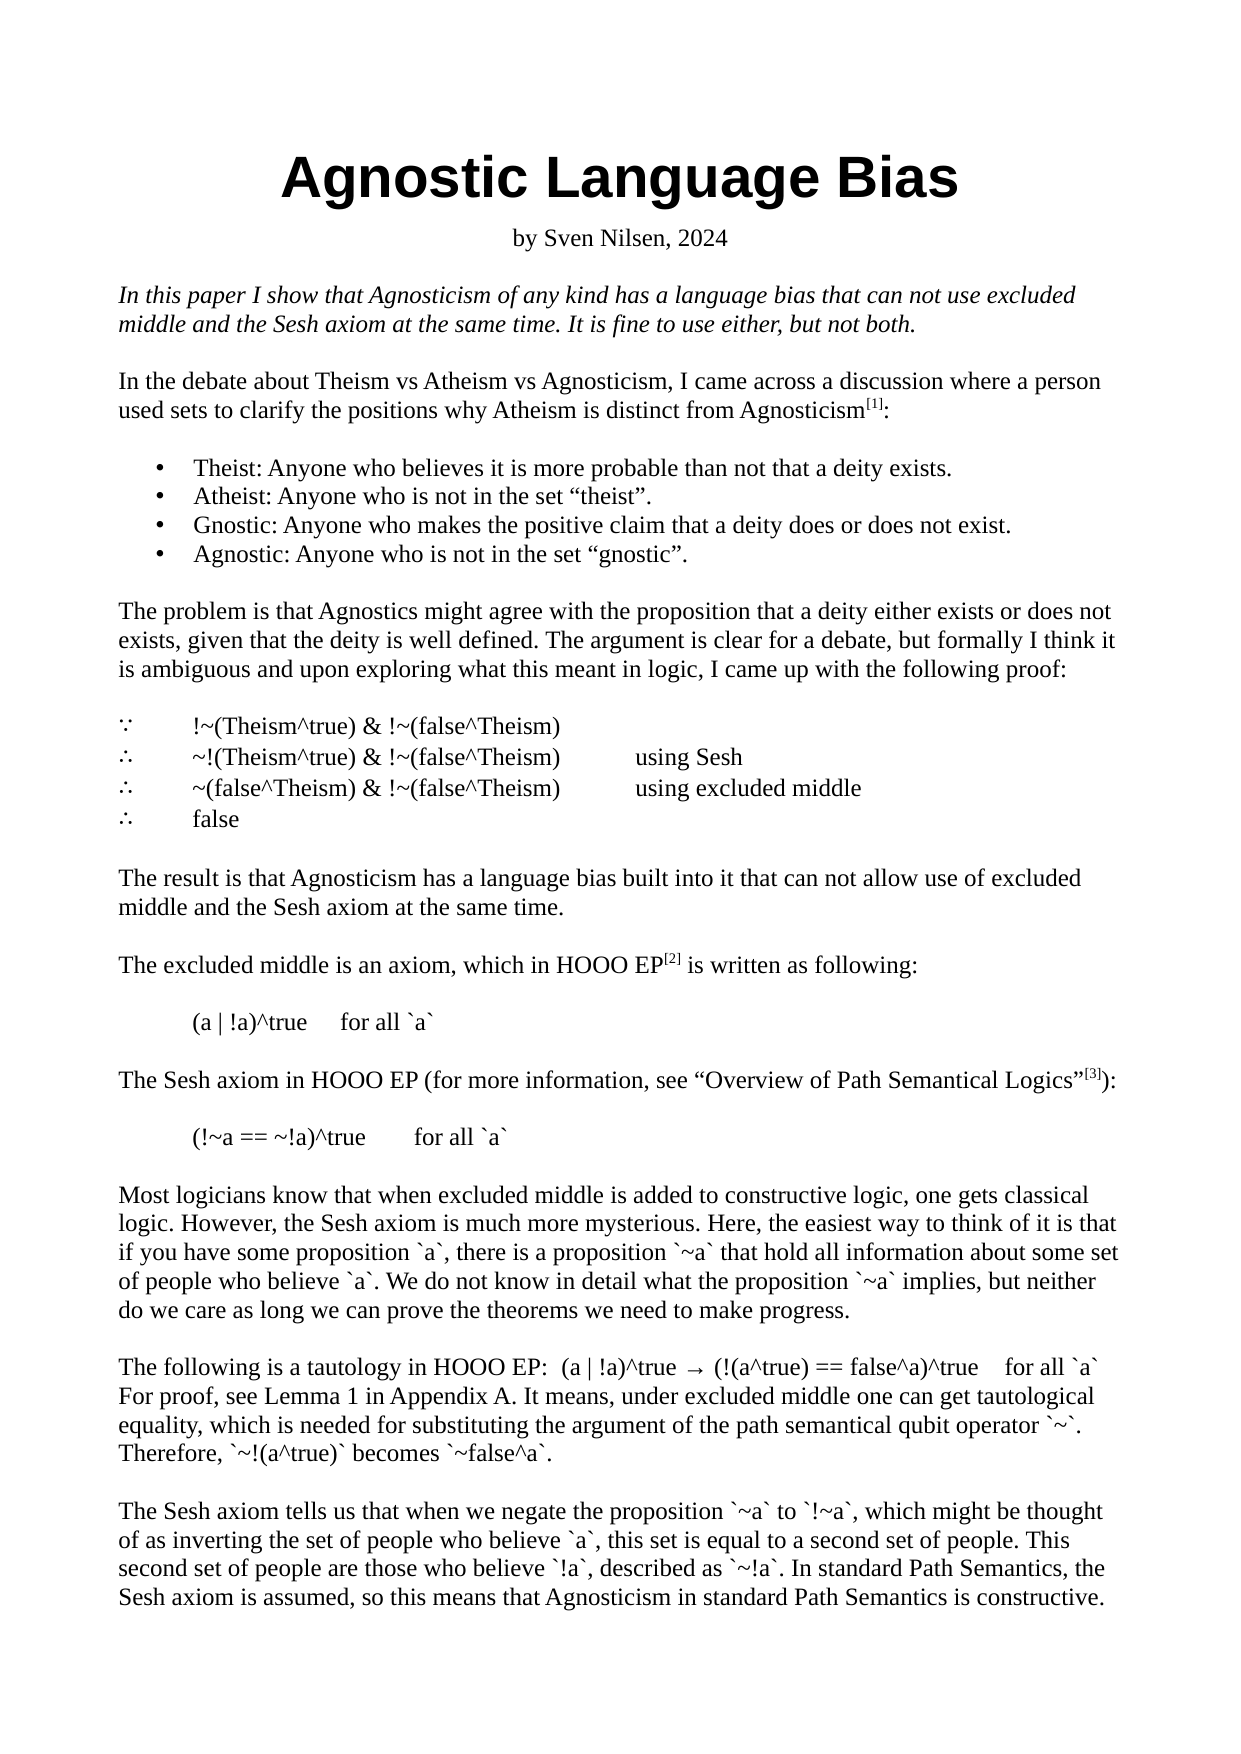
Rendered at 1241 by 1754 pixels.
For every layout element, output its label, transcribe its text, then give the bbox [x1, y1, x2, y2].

text The problem is that Agnostics might agree with the proposition that a deity either exists or does not exists, given that the deity is well defined. The argument is clear for a debate, but formally I think it is ambiguous and upon exploring what this meant in logic, I came up with the following proof: [118, 596, 1122, 683]
text The Sesh axiom tells us that when we negate the proposition `~a` to `!~a`, which might be thought of as inverting the set of people who believe `a`, this set is equal to a second set of people. This second set of people are those who believe `!a`, described as `~!a`. In standard Path Semantics, the Sesh axiom is assumed, so this means that Agnosticism in standard Path Semantics is constructive. [118, 1496, 1122, 1611]
text The following is a tautology in HOOO EP: (a | !a)^true → (!(a^true) == false^a)^true for all `a` [118, 1352, 1122, 1381]
text In the debate about Theism vs Atheism vs Agnosticism, I came across a discussion where a person used sets to clarify the positions why Atheism is distinct from Agnosticism[1]: [118, 366, 1122, 424]
list Atheist: Anyone who is not in the set “theist”. [156, 481, 1122, 510]
text ∴ false [118, 804, 1122, 835]
text ∴ ~!(Theism^true) & !~(false^Theism) using Sesh [118, 742, 1122, 773]
title Agnostic Language Bias [118, 143, 1122, 210]
list Gnostic: Anyone who makes the positive claim that a deity does or does not exist. [156, 510, 1122, 539]
text For proof, see Lemma 1 in Appendix A. It means, under excluded middle one can get tautological equality, which is needed for substituting the argument of the path semantical qubit operator `~`. Therefore, `~!(a^true)` becomes `~false^a`. [118, 1381, 1122, 1496]
text The result is that Agnosticism has a language bias built into it that can not allow use of excluded middle and the Sesh axiom at the same time. [118, 863, 1122, 921]
text ∴ ~(false^Theism) & !~(false^Theism) using excluded middle [118, 773, 1122, 804]
text ∵ !~(Theism^true) & !~(false^Theism) [118, 711, 1122, 742]
list Agnostic: Anyone who is not in the set “gnostic”. [156, 539, 1122, 568]
text (!~a == ~!a)^true for all `a` [118, 1122, 1122, 1151]
text by Sven Nilsen, 2024 [118, 223, 1122, 251]
text The excluded middle is an axiom, which in HOOO EP[2] is written as following: [118, 950, 1122, 978]
list Theist: Anyone who believes it is more probable than not that a deity exists. [156, 453, 1122, 481]
text Most logicians know that when excluded middle is added to constructive logic, one gets classical logic. However, the Sesh axiom is much more mysterious. Here, the easiest way to think of it is that if you have some proposition `a`, there is a proposition `~a` that hold all information about some set of people who believe `a`. We do not know in detail what the proposition `~a` implies, but neither do we care as long we can prove the theorems we need to make progress. [118, 1180, 1122, 1323]
text (a | !a)^true for all `a` [118, 1007, 1122, 1036]
text The Sesh axiom in HOOO EP (for more information, see “Overview of Path Semantical Logics”[3]): [118, 1065, 1122, 1093]
text In this paper I show that Agnosticism of any kind has a language bias that can not use excluded middle and the Sesh axiom at the same time. It is fine to use either, but not both. [118, 280, 1122, 338]
